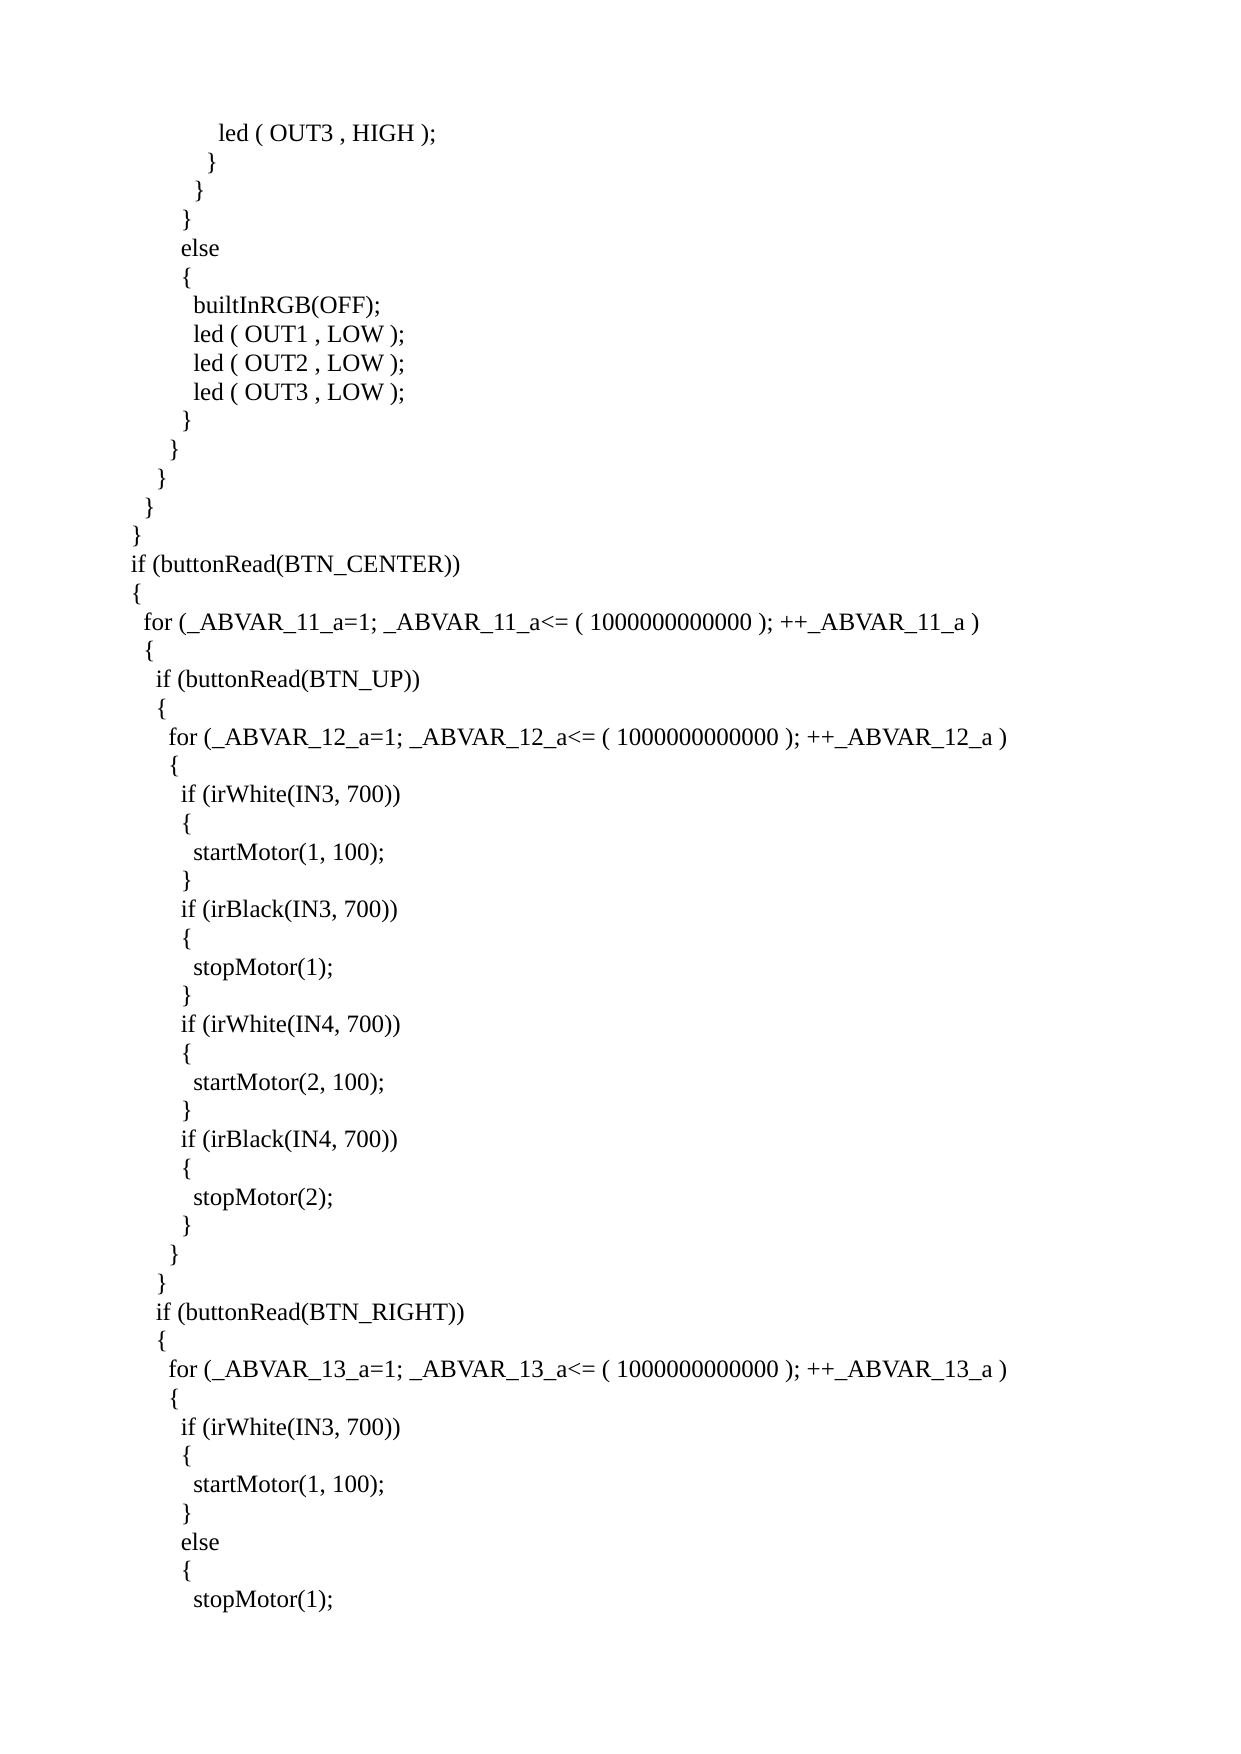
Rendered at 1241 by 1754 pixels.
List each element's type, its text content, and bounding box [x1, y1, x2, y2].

text { [118, 751, 1122, 779]
text { [118, 1556, 1122, 1584]
text } [118, 1239, 1122, 1268]
text { [118, 636, 1122, 664]
text { [118, 1153, 1122, 1182]
text builtInRGB(OFF); [118, 291, 1122, 319]
text } [118, 1096, 1122, 1124]
text else [118, 1527, 1122, 1556]
text led ( OUT3 , LOW ); [118, 377, 1122, 406]
text else [118, 233, 1122, 262]
text } [118, 866, 1122, 894]
text } [118, 434, 1122, 463]
text } [118, 1211, 1122, 1239]
text } [118, 463, 1122, 492]
text } [118, 1498, 1122, 1527]
text { [118, 578, 1122, 607]
text { [118, 262, 1122, 291]
text led ( OUT3 , HIGH ); [118, 118, 1122, 147]
text if (buttonRead(BTN_RIGHT)) [118, 1297, 1122, 1326]
text { [118, 1383, 1122, 1412]
text { [118, 808, 1122, 837]
text stopMotor(1); [118, 1584, 1122, 1613]
text startMotor(1, 100); [118, 837, 1122, 866]
text { [118, 1038, 1122, 1067]
text if (buttonRead(BTN_CENTER)) [118, 549, 1122, 578]
text { [118, 1326, 1122, 1354]
text for (_ABVAR_11_a=1; _ABVAR_11_a<= ( 1000000000000 ); ++_ABVAR_11_a ) [118, 607, 1122, 636]
text led ( OUT2 , LOW ); [118, 348, 1122, 377]
text for (_ABVAR_13_a=1; _ABVAR_13_a<= ( 1000000000000 ); ++_ABVAR_13_a ) [118, 1354, 1122, 1383]
text if (irBlack(IN4, 700)) [118, 1124, 1122, 1153]
text } [118, 492, 1122, 521]
text } [118, 521, 1122, 549]
text if (buttonRead(BTN_UP)) [118, 664, 1122, 693]
text startMotor(2, 100); [118, 1067, 1122, 1096]
text } [118, 981, 1122, 1009]
text stopMotor(1); [118, 952, 1122, 981]
text if (irBlack(IN3, 700)) [118, 894, 1122, 923]
text stopMotor(2); [118, 1182, 1122, 1211]
text if (irWhite(IN3, 700)) [118, 779, 1122, 808]
text led ( OUT1 , LOW ); [118, 319, 1122, 348]
text startMotor(1, 100); [118, 1469, 1122, 1498]
text for (_ABVAR_12_a=1; _ABVAR_12_a<= ( 1000000000000 ); ++_ABVAR_12_a ) [118, 722, 1122, 751]
text { [118, 693, 1122, 722]
text } [118, 147, 1122, 176]
text { [118, 1441, 1122, 1469]
text } [118, 204, 1122, 233]
text } [118, 176, 1122, 204]
text } [118, 1268, 1122, 1297]
text } [118, 406, 1122, 434]
text if (irWhite(IN3, 700)) [118, 1412, 1122, 1441]
text { [118, 923, 1122, 952]
text if (irWhite(IN4, 700)) [118, 1009, 1122, 1038]
